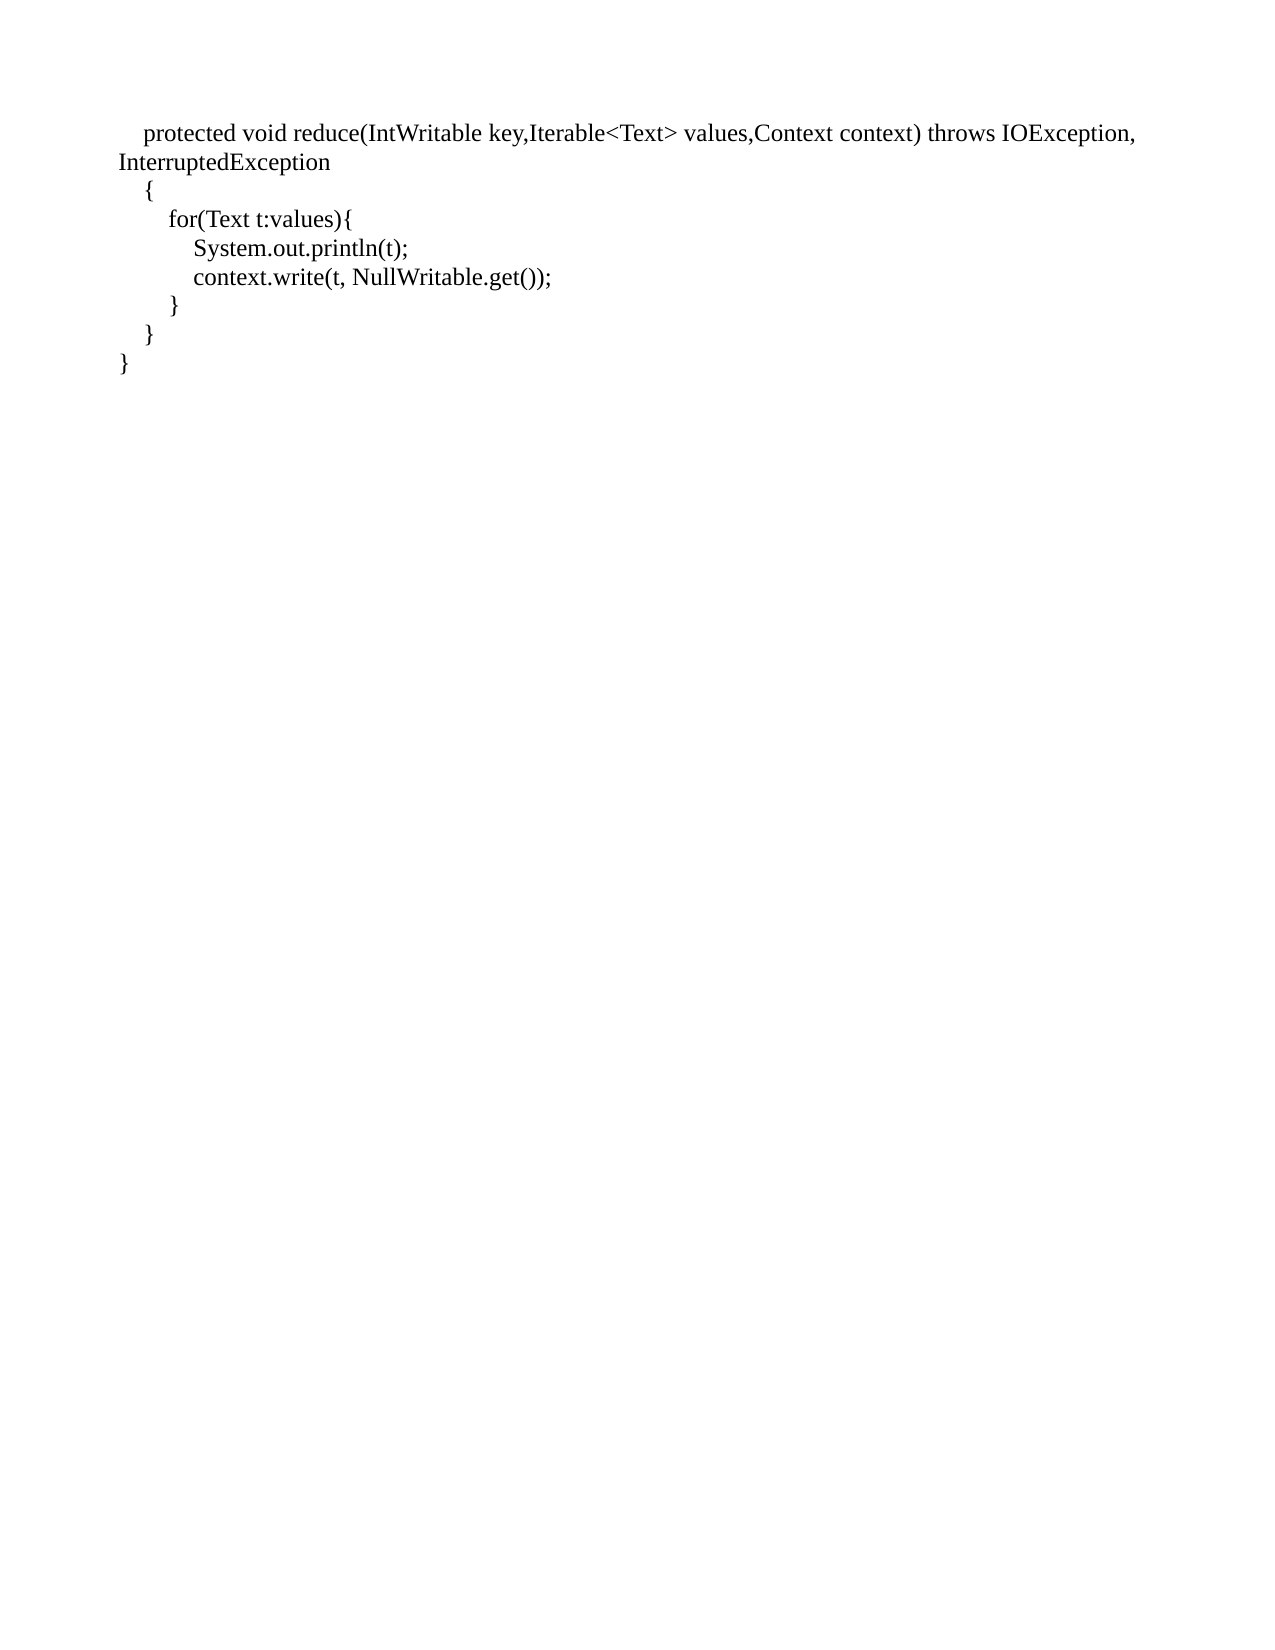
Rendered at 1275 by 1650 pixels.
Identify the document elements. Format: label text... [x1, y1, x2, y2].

text context.write(t, NullWritable.get()); [118, 262, 1157, 291]
text } [118, 291, 1157, 319]
text } [118, 348, 1157, 377]
text { [118, 176, 1157, 204]
text for(Text t:values){ [118, 204, 1157, 233]
text } [118, 319, 1157, 348]
text System.out.println(t); [118, 233, 1157, 262]
text protected void reduce(IntWritable key,Iterable<Text> values,Context context) throws IOException, InterruptedException [118, 118, 1157, 176]
